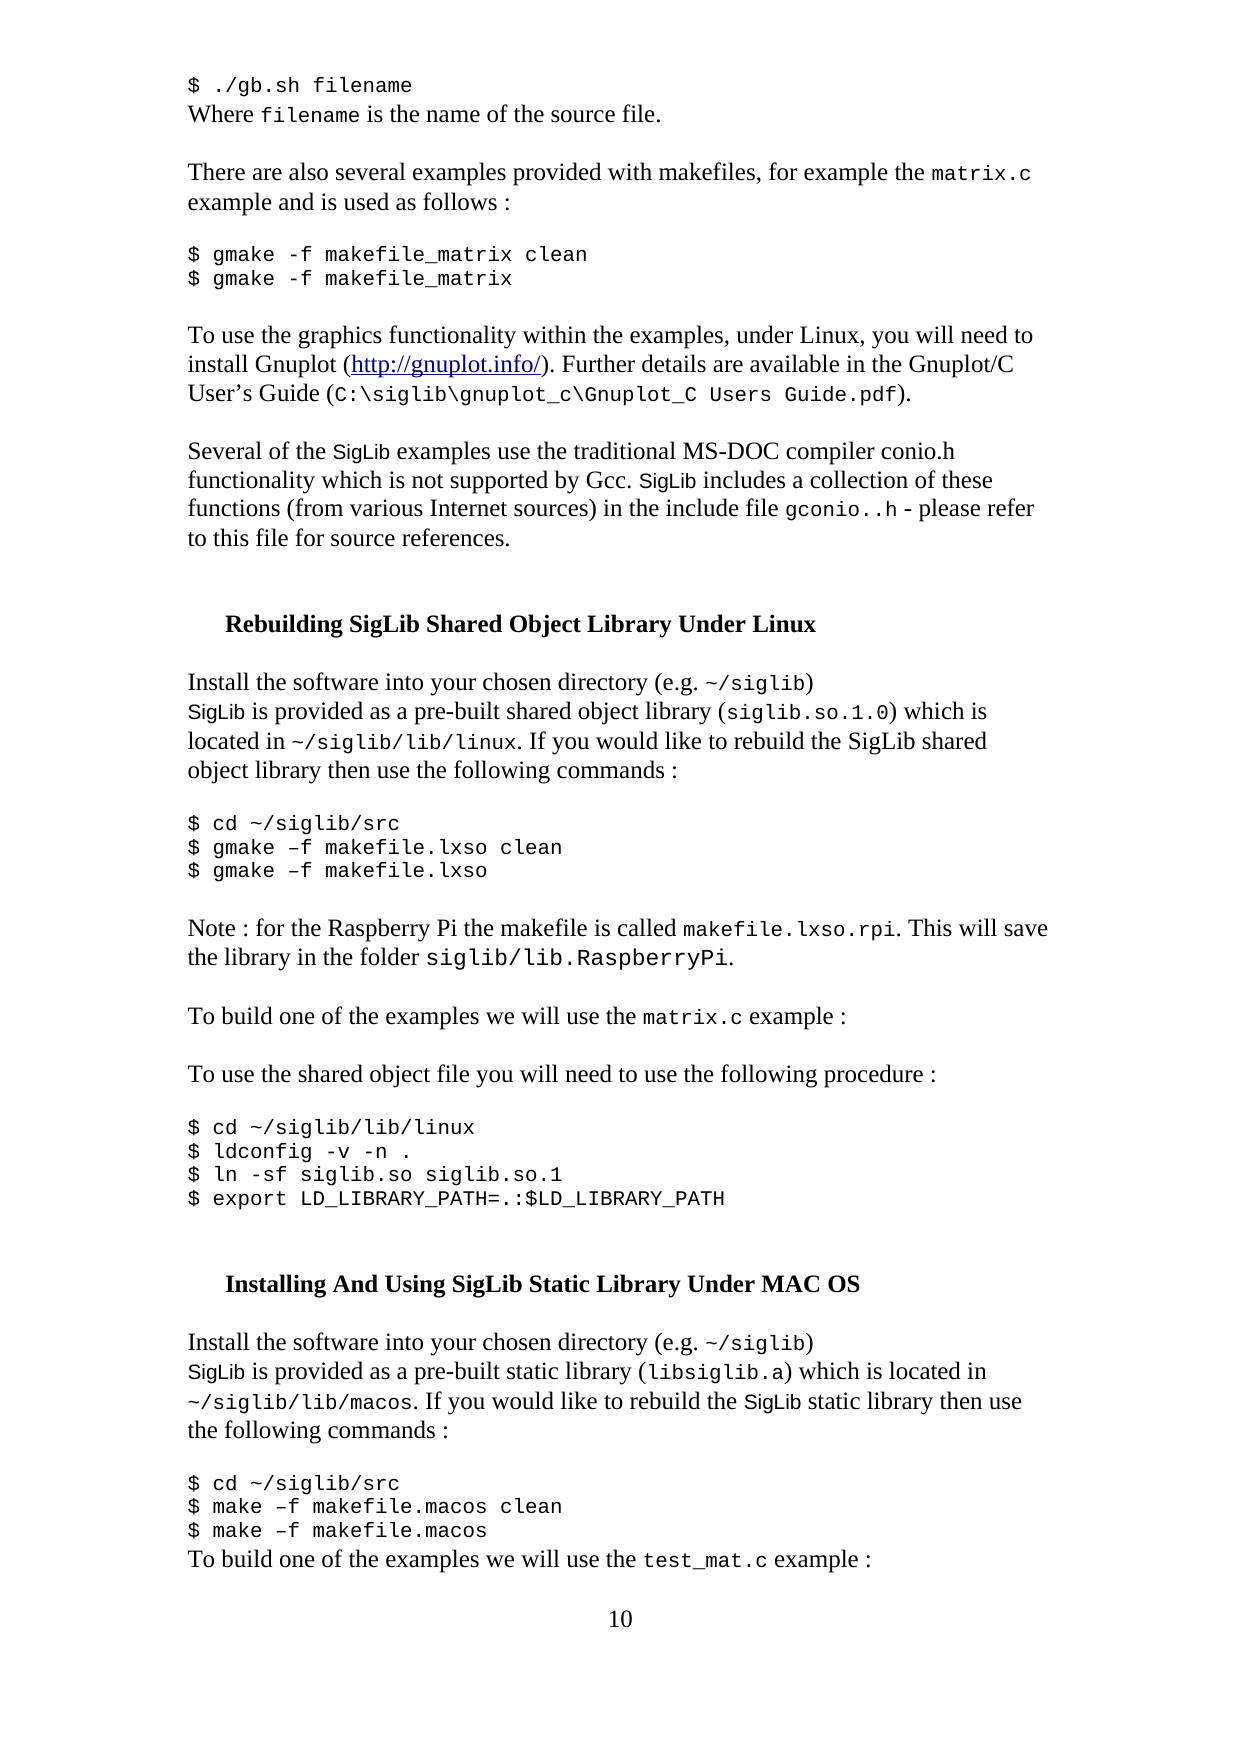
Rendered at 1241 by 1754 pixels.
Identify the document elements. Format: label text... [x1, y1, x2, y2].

text Several of the SigLib examples use the traditional MS-DOC compiler conio.h functionality which is not supported by Gcc. SigLib includes a collection of these functions (from various Internet sources) in the include file gconio..h - please refer to this file for source references. [187, 436, 1053, 552]
text $ gmake -f makefile_matrix [187, 268, 1053, 291]
text $ cd ~/siglib/lib/linux [187, 1117, 1053, 1141]
text Note : for the Raspberry Pi the makefile is called makefile.lxso.rpi. This will save the library in the folder siglib/lib.RaspberryPi. [187, 913, 1053, 972]
text $ ldconfig -v -n . [187, 1141, 1053, 1164]
text To build one of the examples we will use the matrix.c example : [187, 1001, 1053, 1031]
text $ ./gb.sh filename [187, 75, 1053, 99]
subtitle Installing And Using SigLib Static Library Under MAC OS [225, 1269, 1053, 1298]
text $ cd ~/siglib/src [187, 1473, 1053, 1497]
text $ gmake –f makefile.lxso [187, 860, 1053, 884]
text $ export LD_LIBRARY_PATH=.:$LD_LIBRARY_PATH [187, 1188, 1053, 1212]
text $ make –f makefile.macos [187, 1520, 1053, 1544]
text $ cd ~/siglib/src [187, 813, 1053, 837]
text To build one of the examples we will use the test_mat.c example : [187, 1544, 1053, 1573]
text To use the shared object file you will need to use the following procedure : [187, 1059, 1053, 1088]
text SigLib is provided as a pre-built static library (libsiglib.a) which is located in ~/siglib/lib/macos. If you would like to rebuild the SigLib static library then use the following commands : [187, 1356, 1053, 1444]
text $ ln -sf siglib.so siglib.so.1 [187, 1164, 1053, 1188]
text SigLib is provided as a pre-built shared object library (siglib.so.1.0) which is located in ~/siglib/lib/linux. If you would like to rebuild the SigLib shared object library then use the following commands : [187, 696, 1053, 784]
text $ gmake -f makefile_matrix clean [187, 244, 1053, 268]
text Install the software into your chosen directory (e.g. ~/siglib) [187, 1327, 1053, 1356]
text Install the software into your chosen directory (e.g. ~/siglib) [187, 667, 1053, 696]
text There are also several examples provided with makefiles, for example the matrix.c example and is used as follows : [187, 157, 1053, 215]
text To use the graphics functionality within the examples, under Linux, you will need to install Gnuplot (http://gnuplot.info/). Further details are available in the Gnuplot/C User’s Guide (C:\siglib\gnuplot_c\Gnuplot_C Users Guide.pdf). [187, 320, 1053, 407]
text $ gmake –f makefile.lxso clean [187, 837, 1053, 860]
text Where filename is the name of the source file. [187, 99, 1053, 128]
text $ make –f makefile.macos clean [187, 1497, 1053, 1520]
subtitle Rebuilding SigLib Shared Object Library Under Linux [225, 609, 1053, 638]
